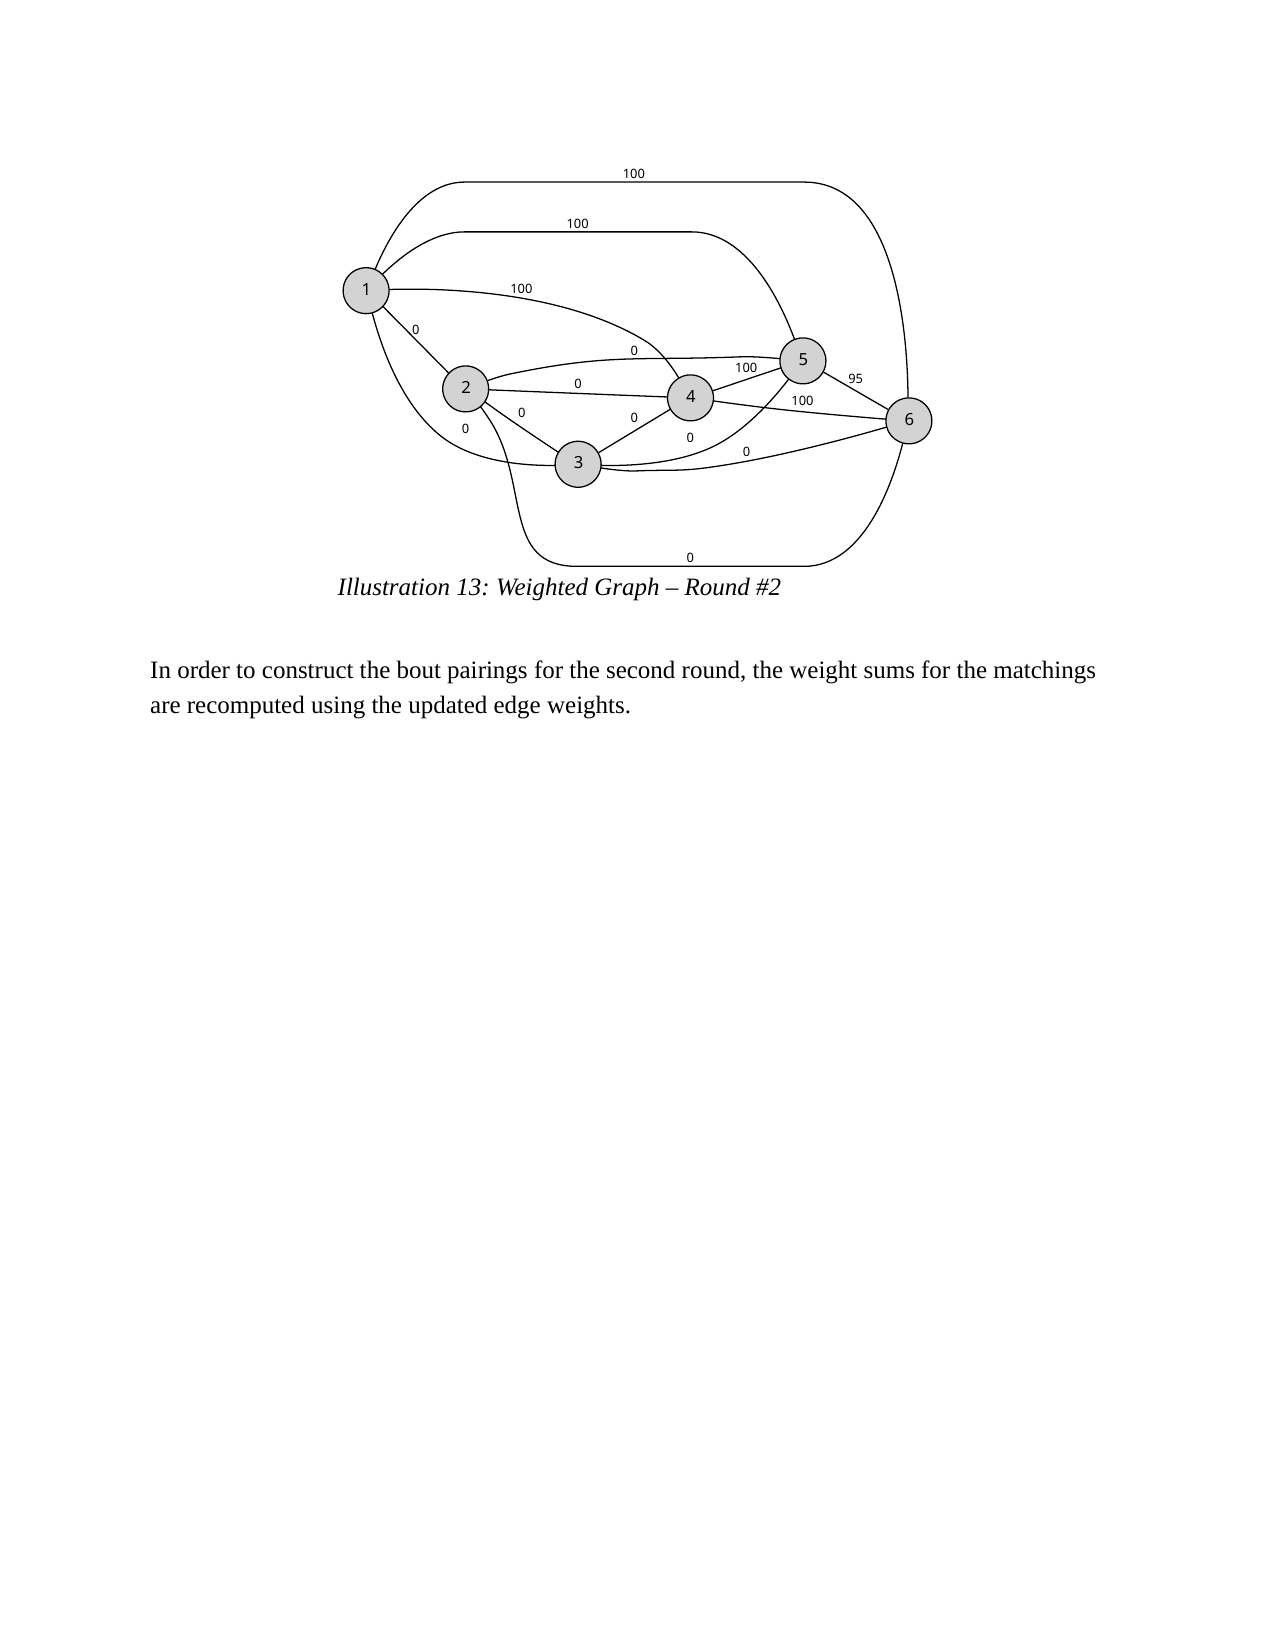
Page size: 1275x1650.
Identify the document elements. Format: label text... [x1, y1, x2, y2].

text In order to construct the bout pairings for the second round, the weight sums for the matchings are recomputed using the updated edge weights. [150, 656, 1125, 719]
text Illustration 13: Weighted Graph – Round #2 [337, 162, 937, 601]
